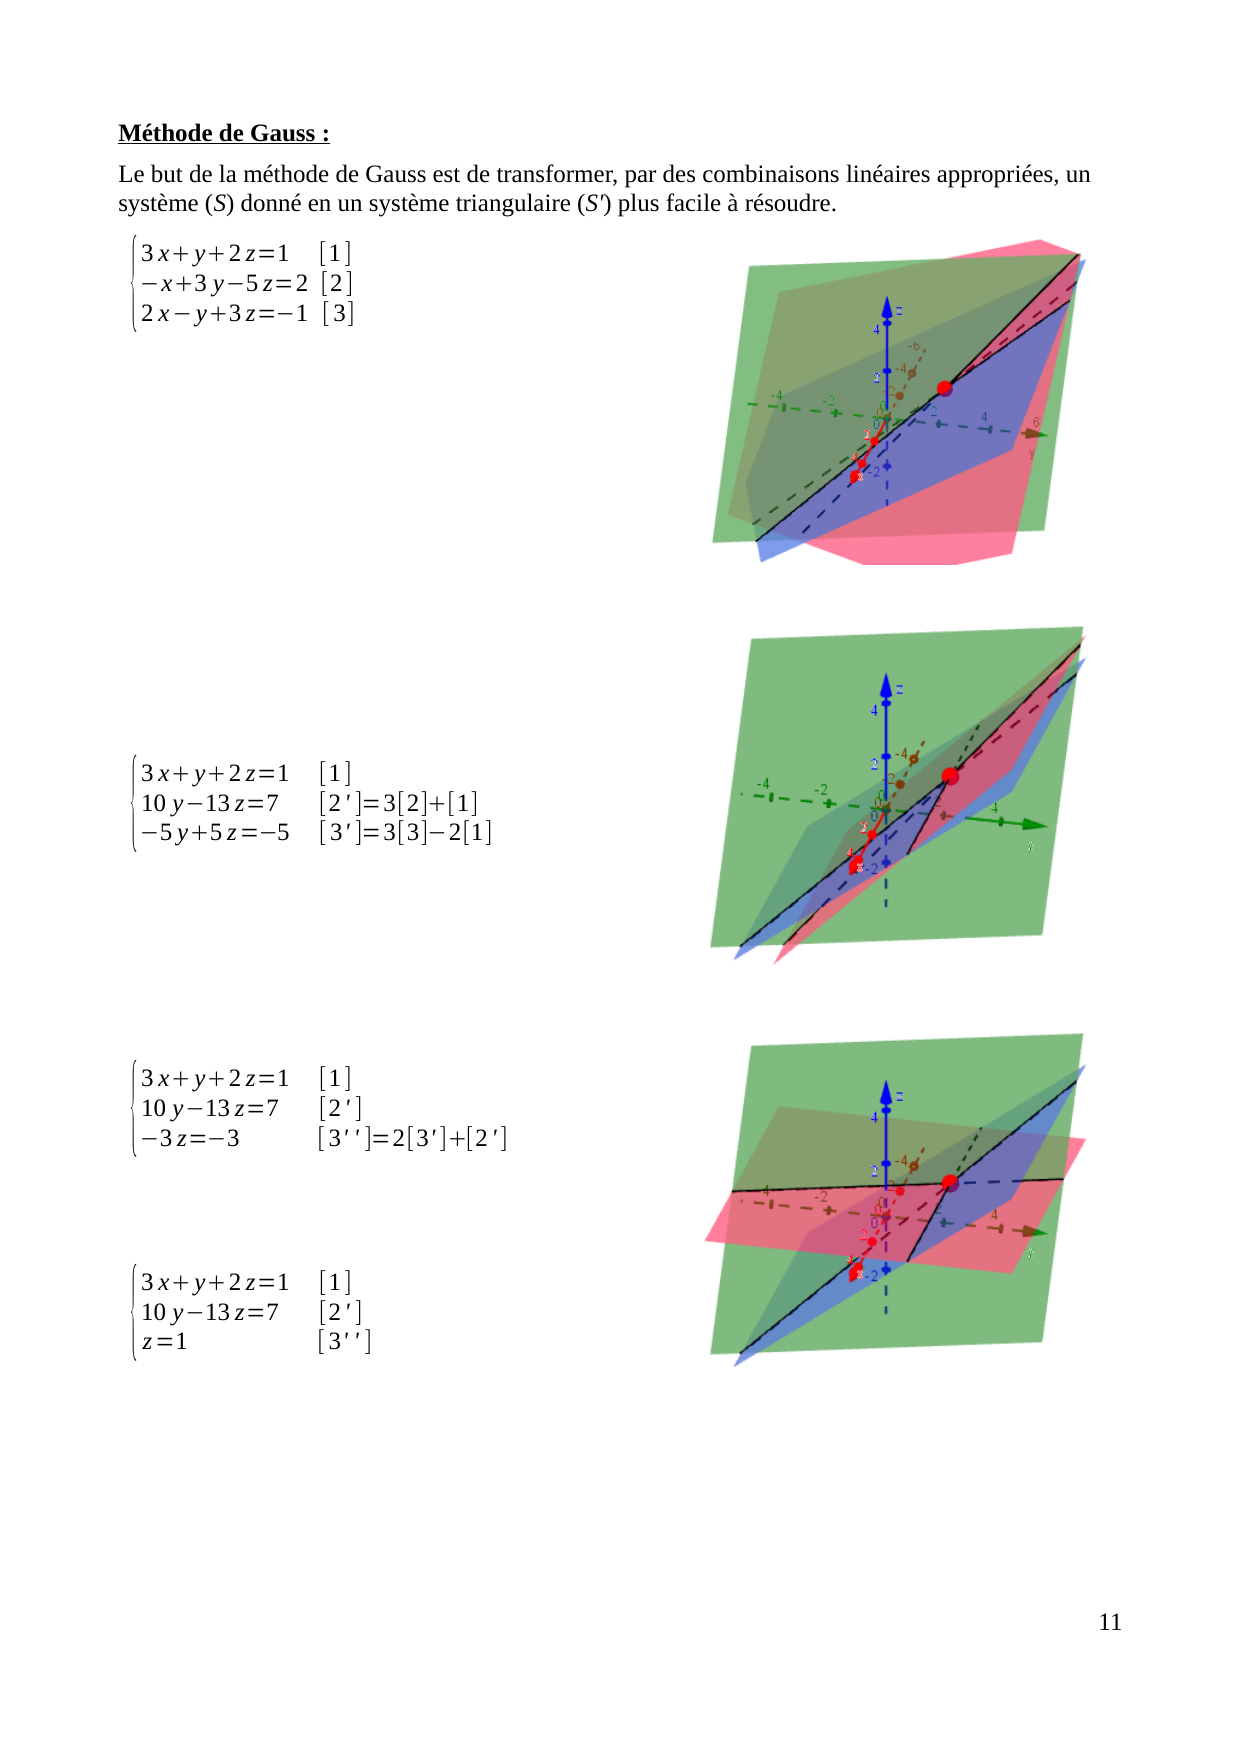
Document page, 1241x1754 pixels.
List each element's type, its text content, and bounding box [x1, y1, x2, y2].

table_header [666, 229, 1123, 599]
table_header [118, 229, 666, 599]
table_cell [666, 1007, 1123, 1414]
table_cell [118, 599, 666, 1007]
text Le but de la méthode de Gauss est de transformer, par des combinaisons linéaires appropriées, un système (S) donné en un système triangulaire (S') plus facile à résoudre. [118, 159, 1122, 217]
table_cell [118, 1210, 666, 1414]
text Méthode de Gauss : [118, 118, 1122, 147]
table_cell [666, 599, 1123, 1007]
table_cell [118, 1007, 666, 1210]
